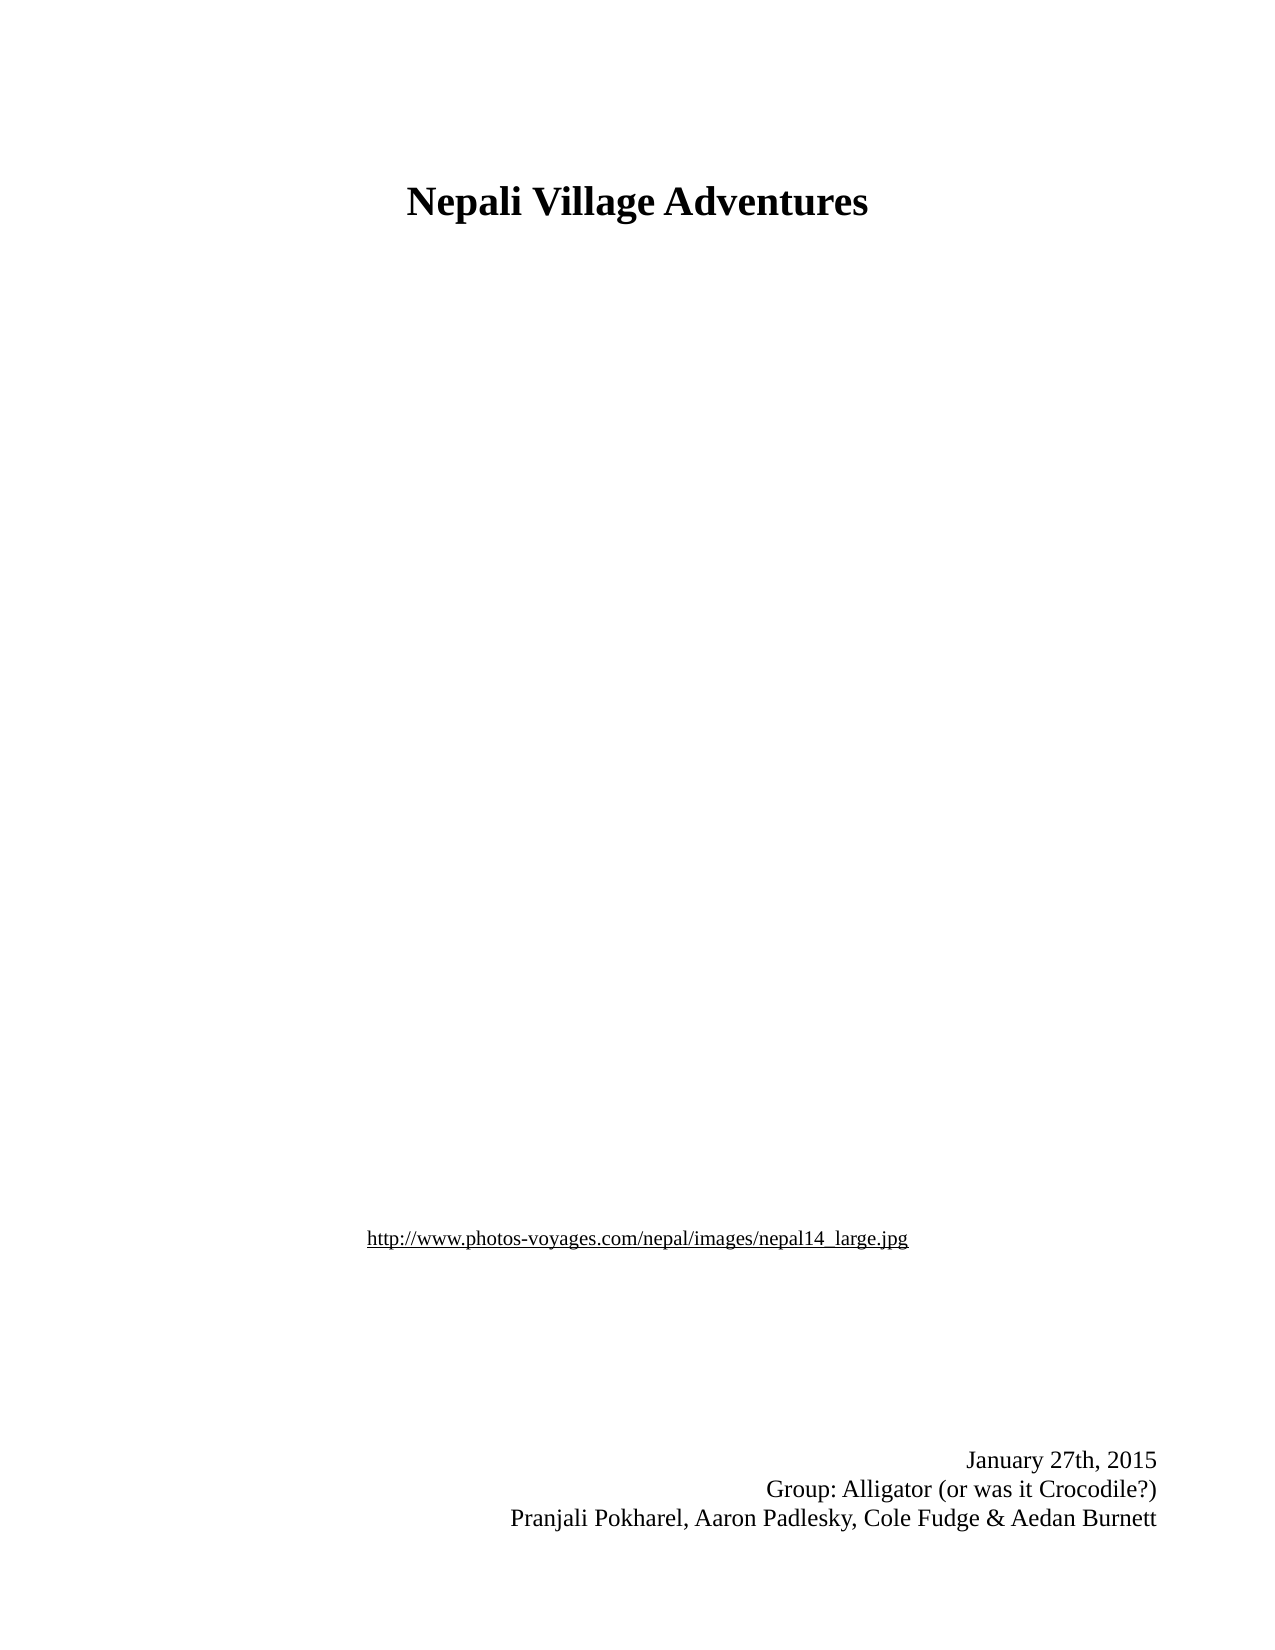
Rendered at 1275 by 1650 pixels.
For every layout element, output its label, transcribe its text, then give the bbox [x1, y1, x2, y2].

text http://www.photos-voyages.com/nepal/images/nepal14_large.jpg [118, 1226, 1157, 1250]
text Nepali Village Adventures [118, 176, 1157, 224]
